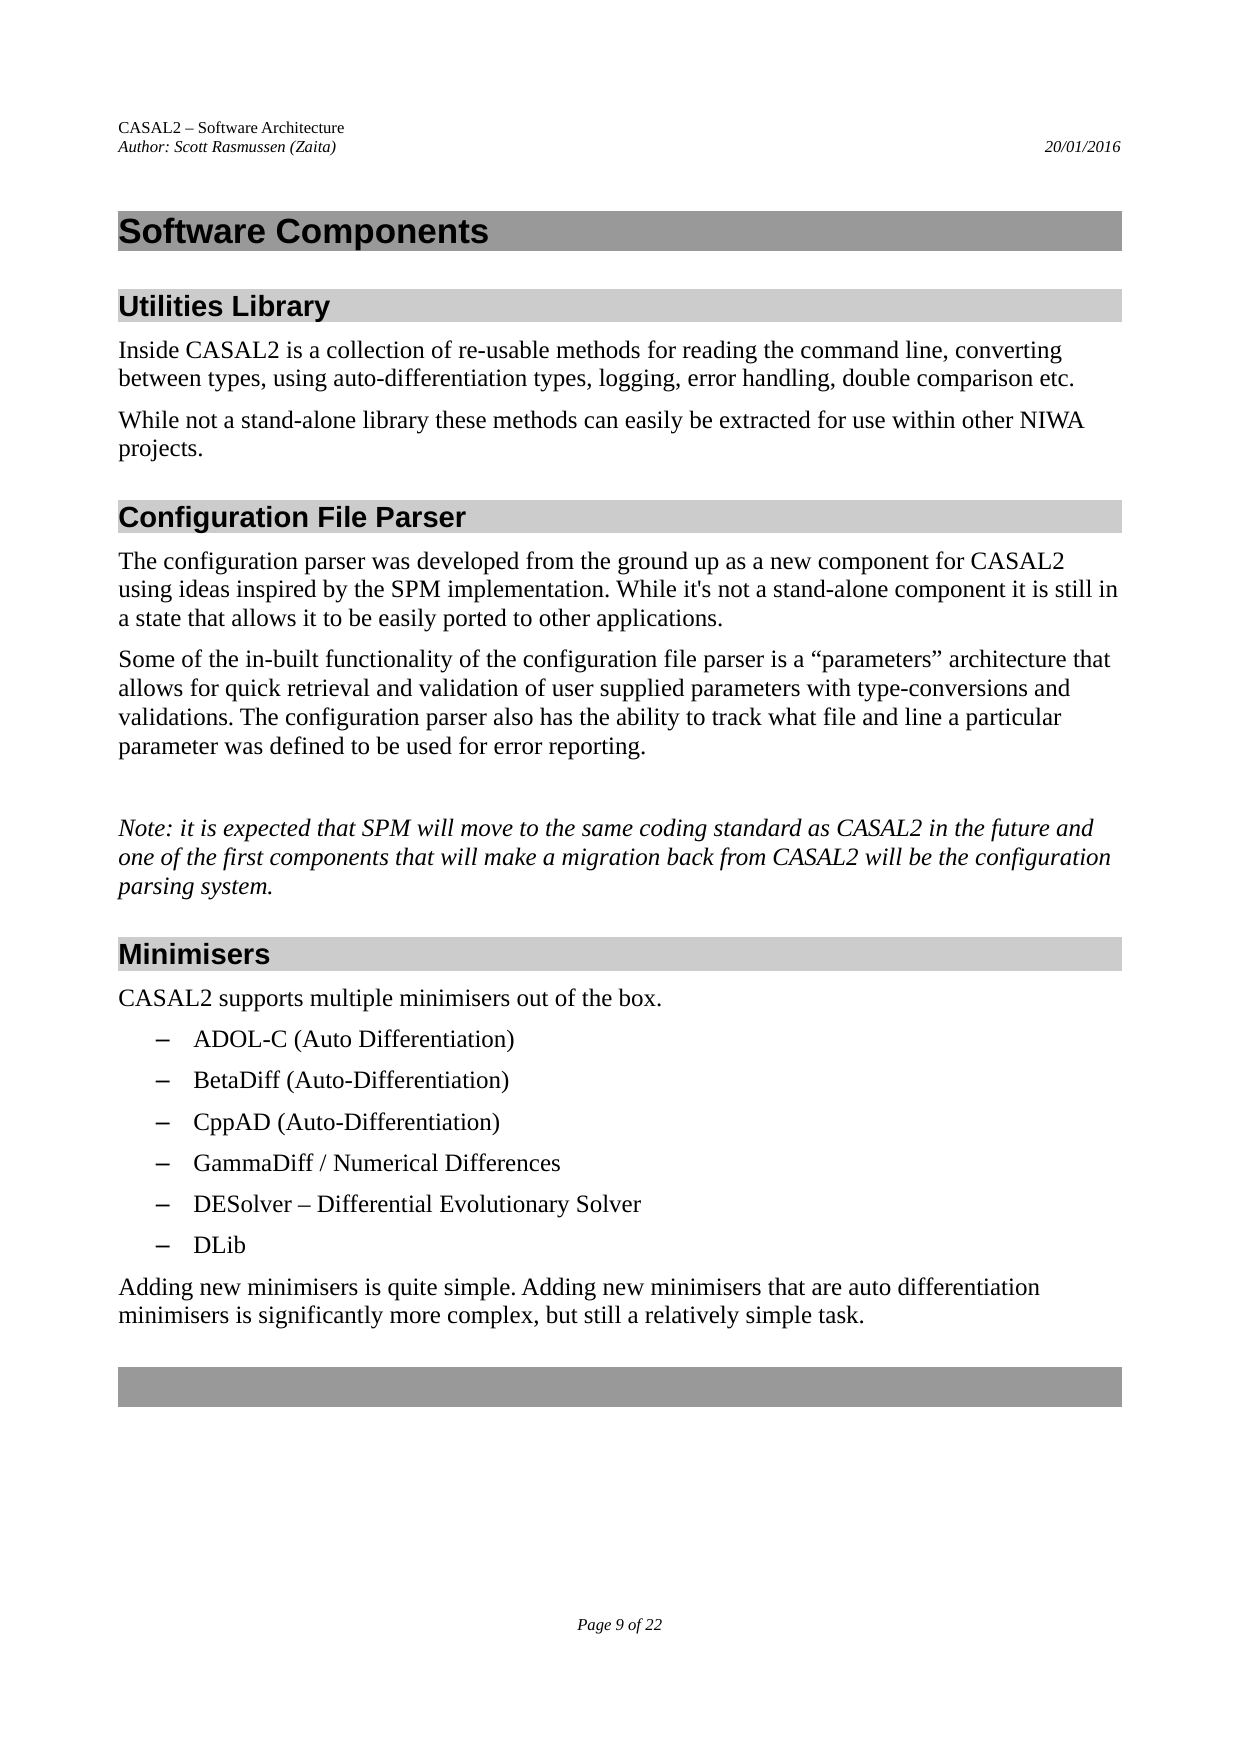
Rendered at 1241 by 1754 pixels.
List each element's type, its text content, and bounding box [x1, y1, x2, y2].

list GammaDiff / Numerical Differences [156, 1148, 1122, 1177]
subtitle Minimisers [118, 937, 1122, 971]
subtitle Utilities Library [118, 289, 1122, 322]
text Note: it is expected that SPM will move to the same coding standard as CASAL2 in the future and one of the first components that will make a migration back from CASAL2 will be the configuration parsing system. [118, 813, 1122, 899]
text Some of the in-built functionality of the configuration file parser is a “parameters” architecture that allows for quick retrieval and validation of user supplied parameters with type-conversions and validations. The configuration parser also has the ability to track what file and line a particular parameter was defined to be used for error reporting. [118, 644, 1122, 759]
list BetaDiff (Auto-Differentiation) [156, 1066, 1122, 1094]
subtitle Configuration File Parser [118, 500, 1122, 533]
text While not a stand-alone library these methods can easily be extracted for use within other NIWA projects. [118, 405, 1122, 462]
subtitle Software Components [118, 211, 1122, 251]
text The configuration parser was developed from the ground up as a new component for CASAL2 using ideas inspired by the SPM implementation. While it's not a stand-alone component it is still in a state that allows it to be easily ported to other applications. [118, 546, 1122, 632]
list ADOL-C (Auto Differentiation) [156, 1024, 1122, 1053]
text Inside CASAL2 is a collection of re-usable methods for reading the command line, converting between types, using auto-differentiation types, logging, error handling, double comparison etc. [118, 335, 1122, 392]
text Adding new minimisers is quite simple. Adding new minimisers that are auto differentiation minimisers is significantly more complex, but still a relatively simple task. [118, 1272, 1122, 1329]
list DLib [156, 1231, 1122, 1259]
list DESolver – Differential Evolutionary Solver [156, 1189, 1122, 1218]
list CppAD (Auto-Differentiation) [156, 1107, 1122, 1136]
text CASAL2 supports multiple minimisers out of the box. [118, 983, 1122, 1012]
